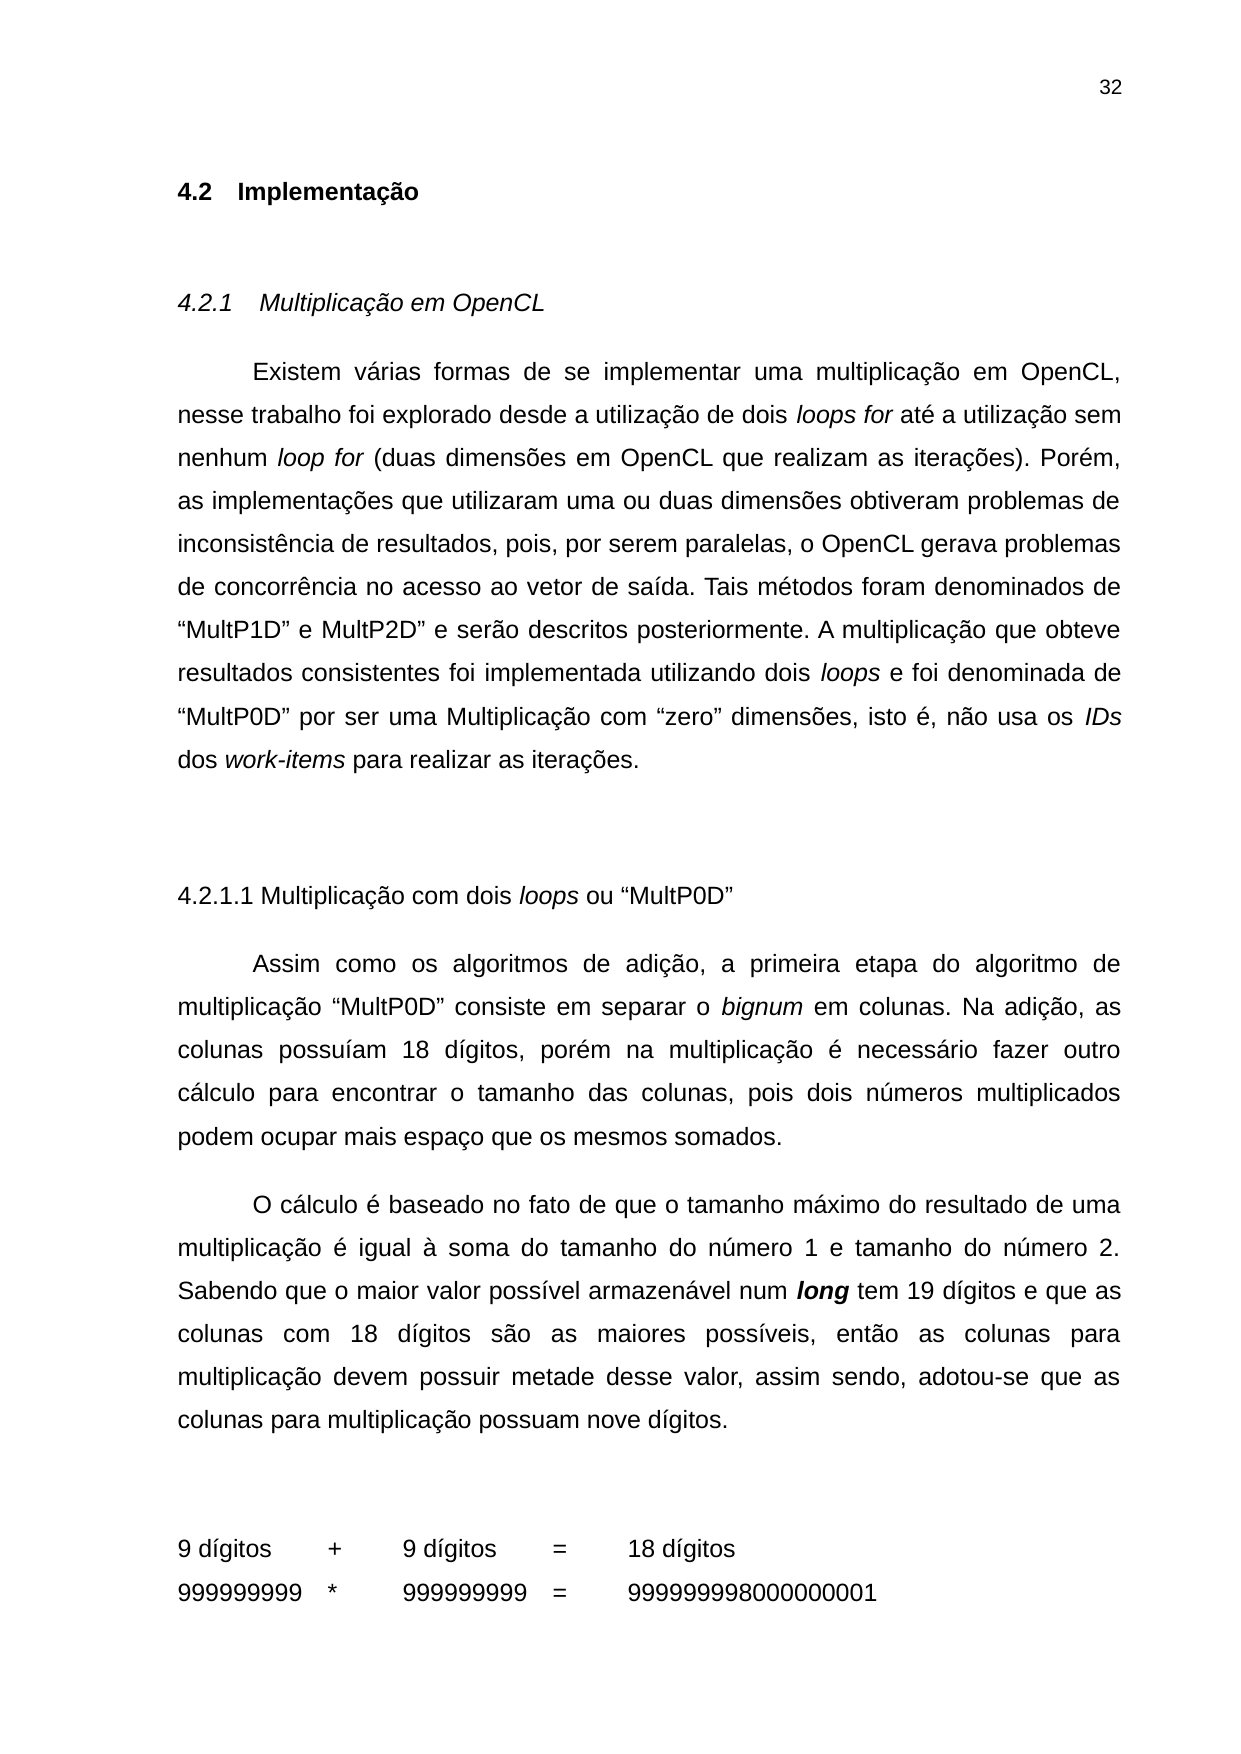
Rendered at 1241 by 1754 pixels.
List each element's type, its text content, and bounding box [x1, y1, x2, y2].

text 999999999 * 999999999 = 999999998000000001 [177, 1577, 1122, 1606]
subtitle 4.2 Implementação [177, 177, 1122, 206]
text Existem várias formas de se implementar uma multiplicação em OpenCL, nesse trabalho foi explorado desde a utilização de dois loops for até a utilização sem nenhum loop for (duas dimensões em OpenCL que realizam as iterações). Porém, as implementações que utilizaram uma ou duas dimensões obtiveram problemas de inconsistência de resultados, pois, por serem paralelas, o OpenCL gerava problemas de concorrência no acesso ao vetor de saída. Tais métodos foram denominados de “MultP1D” e MultP2D” e serão descritos posteriormente. A multiplicação que obteve resultados consistentes foi implementada utilizando dois loops e foi denominada de “MultP0D” por ser uma Multiplicação com “zero” dimensões, isto é, não usa os IDs dos work-items para realizar as iterações. [177, 357, 1122, 773]
text Assim como os algoritmos de adição, a primeira etapa do algoritmo de multiplicação “MultP0D” consiste em separar o bignum em colunas. Na adição, as colunas possuíam 18 dígitos, porém na multiplicação é necessário fazer outro cálculo para encontrar o tamanho das colunas, pois dois números multiplicados podem ocupar mais espaço que os mesmos somados. [177, 949, 1122, 1150]
text O cálculo é baseado no fato de que o tamanho máximo do resultado de uma multiplicação é igual à soma do tamanho do número 1 e tamanho do número 2. Sabendo que o maior valor possível armazenável num long tem 19 dígitos e que as colunas com 18 dígitos são as maiores possíveis, então as colunas para multiplicação devem possuir metade desse valor, assim sendo, adotou-se que as colunas para multiplicação possuam nove dígitos. [177, 1190, 1122, 1434]
subtitle 4.2.1.1 Multiplicação com dois loops ou “MultP0D” [177, 881, 1122, 910]
subtitle 4.2.1 Multiplicação em OpenCL [177, 288, 1122, 317]
text 9 dígitos + 9 dígitos = 18 dígitos [177, 1534, 1122, 1563]
